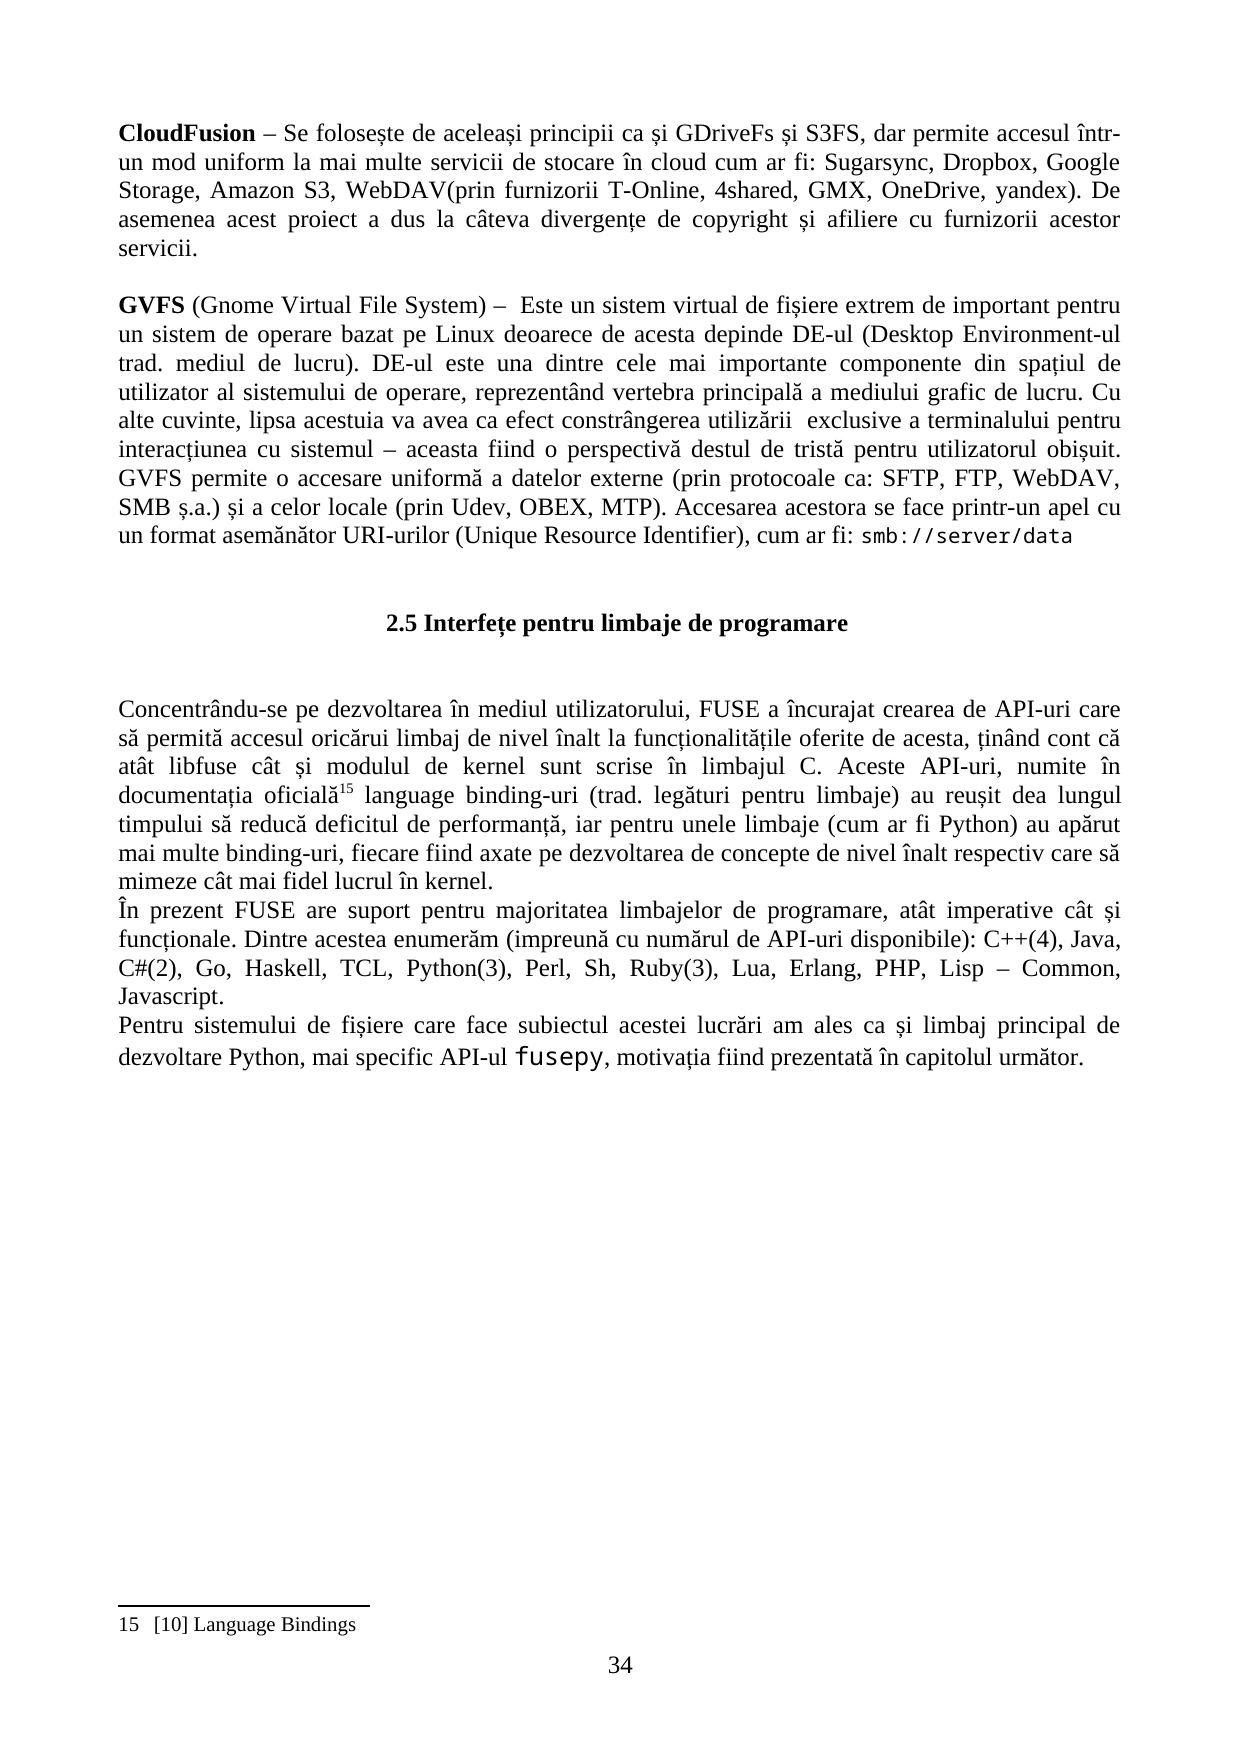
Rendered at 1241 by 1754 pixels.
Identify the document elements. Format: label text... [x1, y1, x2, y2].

text CloudFusion – Se folosește de aceleași principii ca și GDriveFs și S3FS, dar permite accesul într-un mod uniform la mai multe servicii de stocare în cloud cum ar fi: Sugarsync, Dropbox, Google Storage, Amazon S3, WebDAV(prin furnizorii T-Online, 4shared, GMX, OneDrive, yandex). De asemenea acest proiect a dus la câteva divergențe de copyright și afiliere cu furnizorii acestor servicii. [118, 118, 1122, 262]
text [10] Language Bindings [118, 1612, 1122, 1636]
text 2.5 Interfețe pentru limbaje de programare [118, 608, 1122, 636]
text Pentru sistemului de fișiere care face subiectul acestei lucrări am ales ca și limbaj principal de dezvoltare Python, mai specific API-ul fusepy, motivația fiind prezentată în capitolul următor. [118, 1010, 1122, 1073]
text În prezent FUSE are suport pentru majoritatea limbajelor de programare, atât imperative cât și funcționale. Dintre acestea enumerăm (impreună cu numărul de API-uri disponibile): C++(4), Java, C#(2), Go, Haskell, TCL, Python(3), Perl, Sh, Ruby(3), Lua, Erlang, PHP, Lisp – Common, Javascript. [118, 895, 1122, 1010]
text Concentrându-se pe dezvoltarea în mediul utilizatorului, FUSE a încurajat crearea de API-uri care să permită accesul oricărui limbaj de nivel înalt la funcționalitățile oferite de acesta, ținând cont că atât libfuse cât și modulul de kernel sunt scrise în limbajul C. Aceste API-uri, numite în documentația oficială language binding-uri (trad. legături pentru limbaje) au reușit dea lungul timpului să reducă deficitul de performanță, iar pentru unele limbaje (cum ar fi Python) au apărut mai multe binding-uri, fiecare fiind axate pe dezvoltarea de concepte de nivel înalt respectiv care să mimeze cât mai fidel lucrul în kernel. [118, 694, 1122, 895]
text GVFS (Gnome Virtual File System) – Este un sistem virtual de fișiere extrem de important pentru un sistem de operare bazat pe Linux deoarece de acesta depinde DE-ul (Desktop Environment-ul trad. mediul de lucru). DE-ul este una dintre cele mai importante componente din spațiul de utilizator al sistemului de operare, reprezentând vertebra principală a mediului grafic de lucru. Cu alte cuvinte, lipsa acestuia va avea ca efect constrângerea utilizării exclusive a terminalului pentru interacțiunea cu sistemul – aceasta fiind o perspectivă destul de tristă pentru utilizatorul obișuit. GVFS permite o accesare uniformă a datelor externe (prin protocoale ca: SFTP, FTP, WebDAV, SMB ș.a.) și a celor locale (prin Udev, OBEX, MTP). Accesarea acestora se face printr-un apel cu un format asemănător URI-urilor (Unique Resource Identifier), cum ar fi: smb://server/data [118, 291, 1122, 550]
